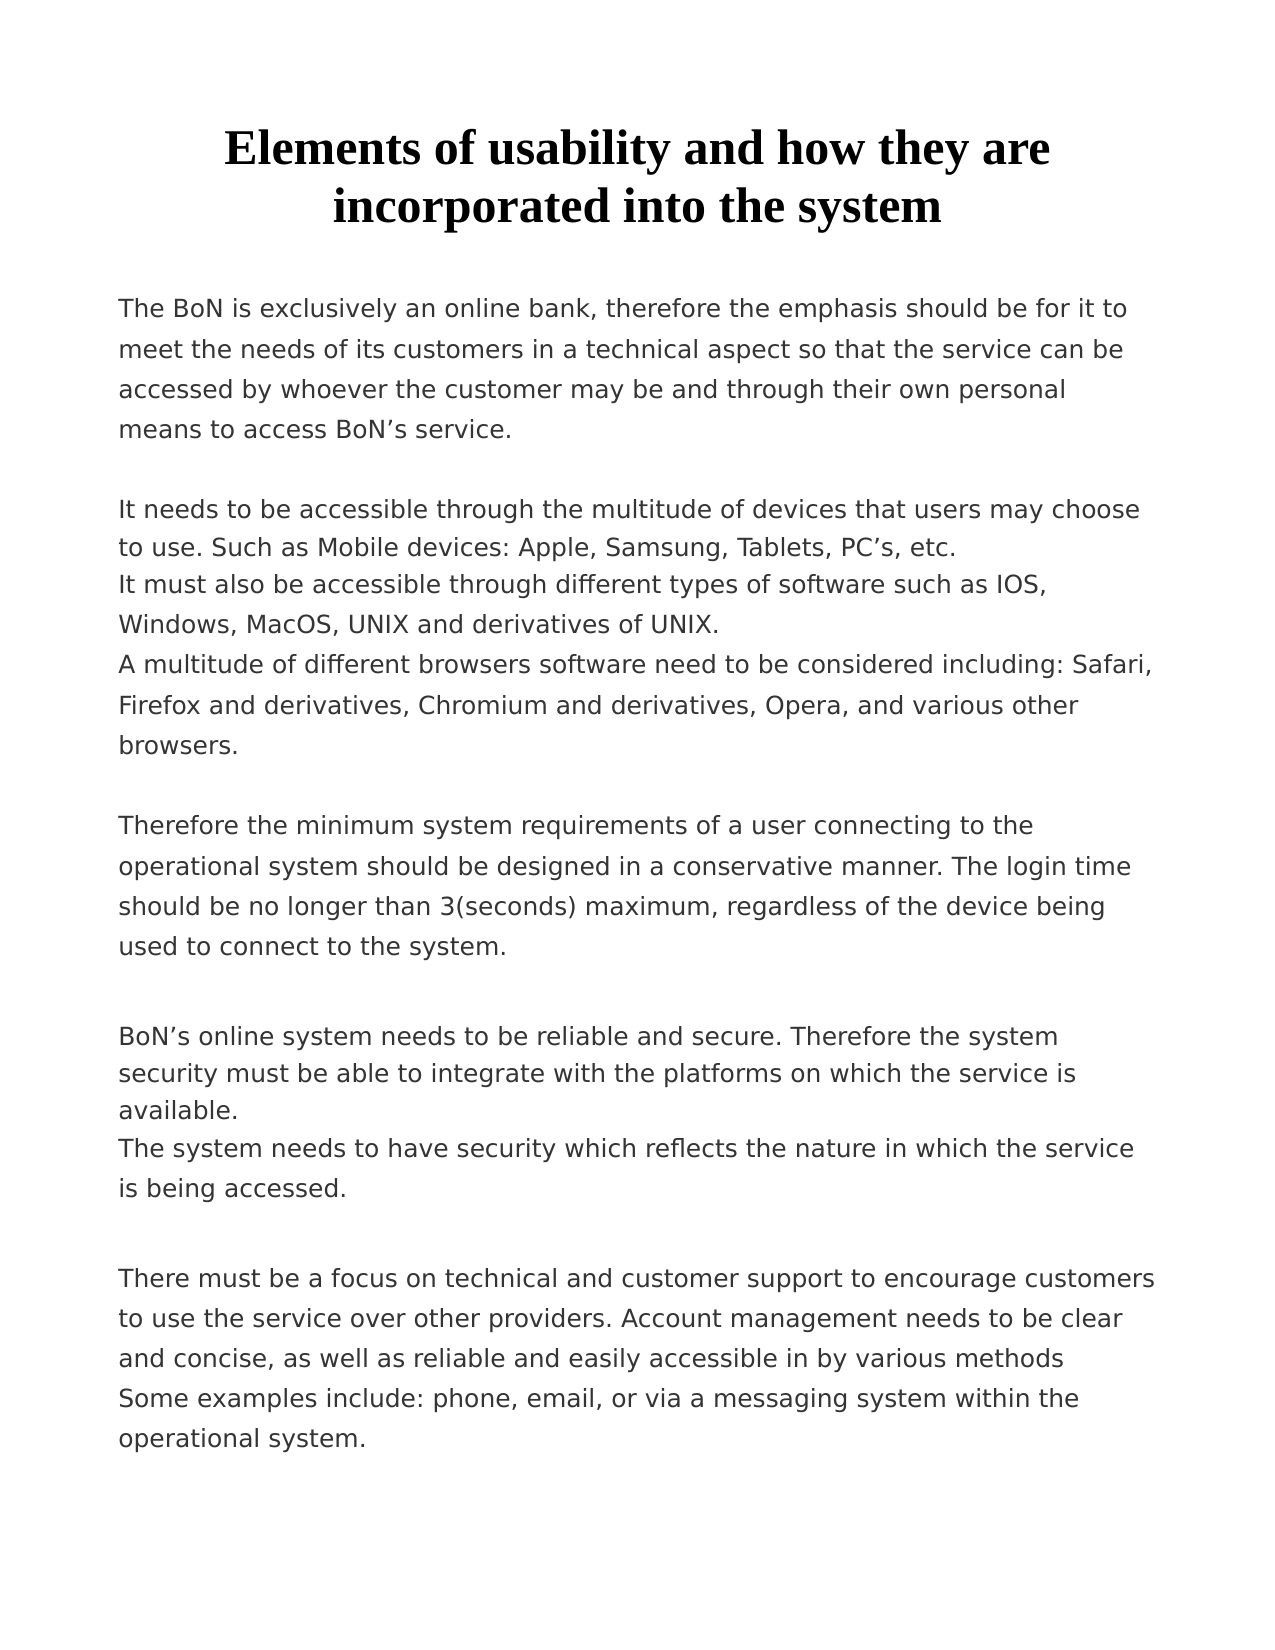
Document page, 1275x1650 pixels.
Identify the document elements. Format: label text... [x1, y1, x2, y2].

subtitle Elements of usability and how they are incorporated into the system [118, 118, 1157, 233]
text Some examples include: phone, email, or via a messaging system within the operational system. [118, 1384, 1157, 1454]
text BoN’s online system needs to be reliable and secure. Therefore the system security must be able to integrate with the platforms on which the service is available. [118, 1022, 1157, 1126]
text There must be a focus on technical and customer support to encourage customers to use the service over other providers. Account management needs to be clear and concise, as well as reliable and easily accessible in by various methods [118, 1264, 1157, 1373]
text Therefore the minimum system requirements of a user connecting to the operational system should be designed in a conservative manner. The login time should be no longer than 3(seconds) maximum, regardless of the device being used to connect to the system. [118, 812, 1157, 961]
text The BoN is exclusively an online bank, therefore the emphasis should be for it to meet the needs of its customers in a technical aspect so that the service can be accessed by whoever the customer may be and through their own personal means to access BoN’s service. [118, 295, 1157, 444]
text A multitude of different browsers software need to be considered including: Safari, Firefox and derivatives, Chromium and derivatives, Opera, and various other browsers. [118, 651, 1157, 760]
text It needs to be accessible through the multitude of devices that users may choose to use. Such as Mobile devices: Apple, Samsung, Tablets, PC’s, etc. [118, 496, 1157, 562]
text It must also be accessible through different types of software such as IOS, Windows, MacOS, UNIX and derivatives of UNIX. [118, 570, 1157, 640]
text The system needs to have security which reflects the nature in which the service is being accessed. [118, 1134, 1157, 1203]
